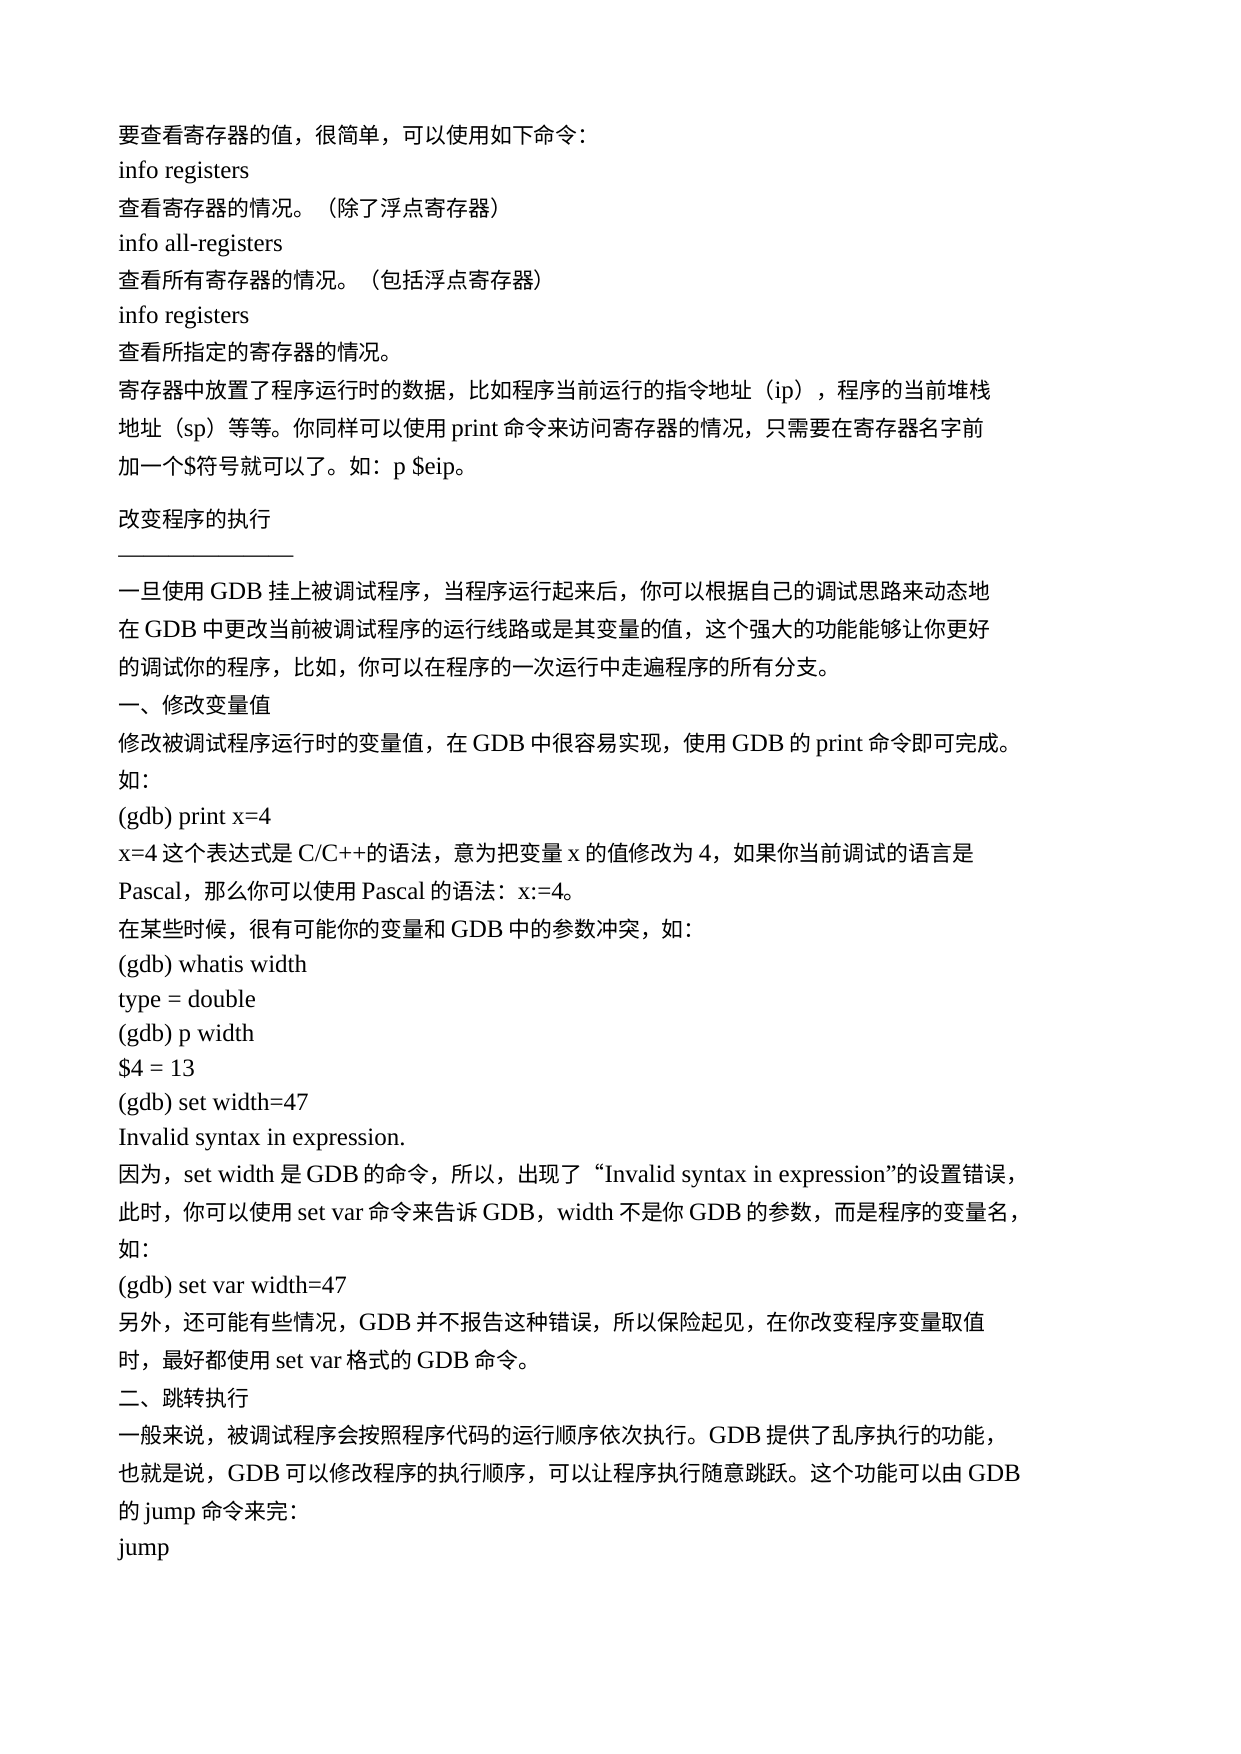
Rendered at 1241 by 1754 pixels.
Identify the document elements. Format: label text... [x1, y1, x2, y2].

text 改变程序的执行 ——————— 一旦使用GDB挂上被调试程序，当程序运行起来后，你可以根据自己的调试思路来动态地 在GDB中更改当前被调试程序的运行线路或是其变量的值，这个强大的功能能够让你更好 的调试你的程序，比如，你可以在程序的一次运行中走遍程序的所有分支。 一、修改变量值 修改被调试程序运行时的变量值，在GDB中很容易实现，使用GDB的print命令即可完成。 如： (gdb) print x=4 x=4这个表达式是C/C++的语法，意为把变量x的值修改为4，如果你当前调试的语言是 Pascal，那么你可以使用Pascal的语法：x:=4。 在某些时候，很有可能你的变量和GDB中的参数冲突，如： (gdb) whatis width type = double (gdb) p width $4 = 13 (gdb) set width=47 Invalid syntax in expression. 因为，set width是GDB的命令，所以，出现了“Invalid syntax in expression”的设置错误， 此时，你可以使用set var命令来告诉GDB，width不是你GDB的参数，而是程序的变量名， 如： (gdb) set var width=47 另外，还可能有些情况，GDB并不报告这种错误，所以保险起见，在你改变程序变量取值 时，最好都使用set var格式的GDB命令。 二、跳转执行 一般来说，被调试程序会按照程序代码的运行顺序依次执行。GDB提供了乱序执行的功能， 也就是说，GDB可以修改程序的执行顺序，可以让程序执行随意跳跃。这个功能可以由GDB 的jump命令来完： jump [118, 502, 1122, 1561]
text 要查看寄存器的值，很简单，可以使用如下命令： info registers 查看寄存器的情况。（除了浮点寄存器） info all-registers 查看所有寄存器的情况。（包括浮点寄存器） info registers 查看所指定的寄存器的情况。 寄存器中放置了程序运行时的数据，比如程序当前运行的指令地址（ip），程序的当前堆栈 地址（sp）等等。你同样可以使用print命令来访问寄存器的情况，只需要在寄存器名字前 加一个$符号就可以了。如：p $eip。 [118, 118, 1122, 481]
